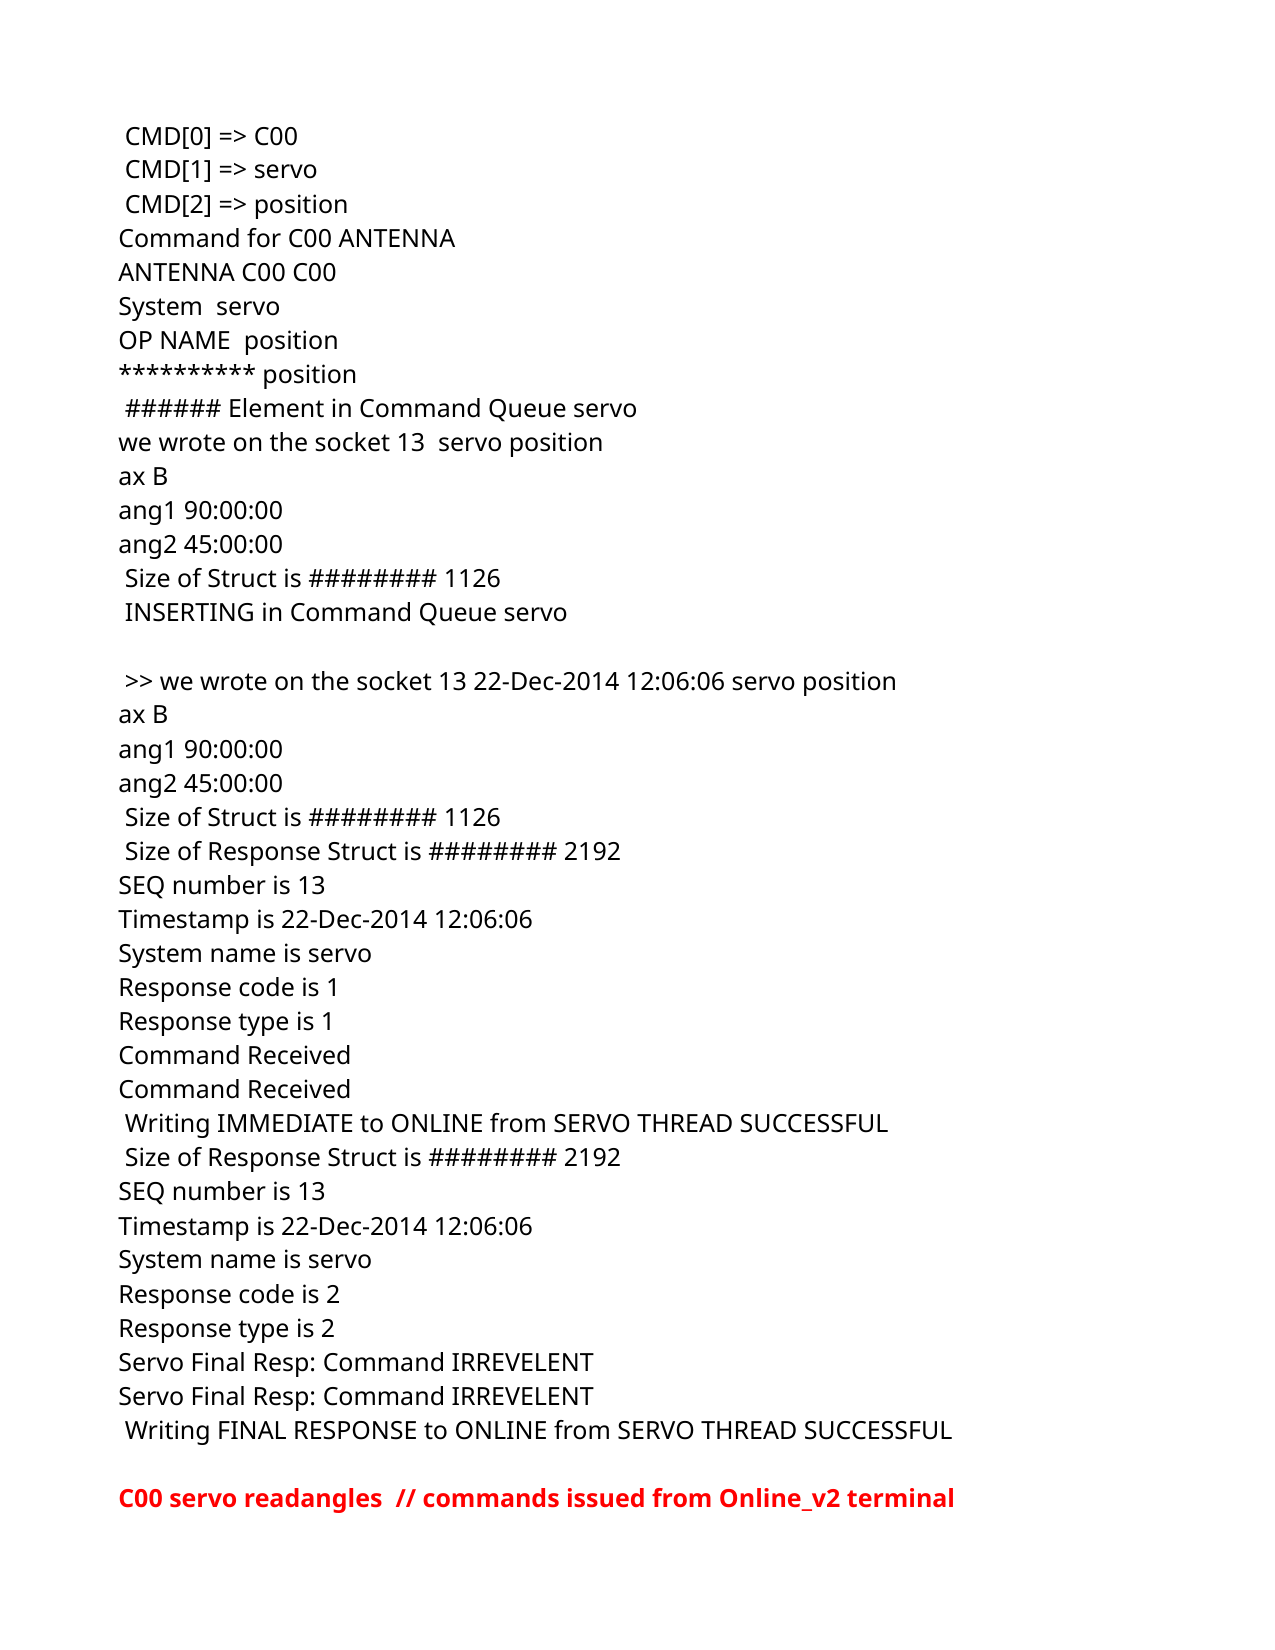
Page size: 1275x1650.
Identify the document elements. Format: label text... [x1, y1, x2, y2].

text Response type is 1 [118, 1004, 1157, 1038]
text System name is servo [118, 1242, 1157, 1276]
text SEQ number is 13 [118, 867, 1157, 902]
text Servo Final Resp: Command IRREVELENT [118, 1344, 1157, 1378]
text OP NAME position [118, 322, 1157, 357]
text ********** position [118, 357, 1157, 391]
text Writing FINAL RESPONSE to ONLINE from SERVO THREAD SUCCESSFUL [118, 1412, 1157, 1447]
text Size of Struct is ######## 1126 [118, 561, 1157, 595]
text Servo Final Resp: Command IRREVELENT [118, 1378, 1157, 1412]
text ax B [118, 459, 1157, 493]
text Timestamp is 22-Dec-2014 12:06:06 [118, 902, 1157, 936]
text Response type is 2 [118, 1310, 1157, 1344]
text ang1 90:00:00 [118, 493, 1157, 527]
text ###### Element in Command Queue servo [118, 391, 1157, 425]
text Timestamp is 22-Dec-2014 12:06:06 [118, 1208, 1157, 1242]
text SEQ number is 13 [118, 1174, 1157, 1208]
text System servo [118, 288, 1157, 322]
text CMD[2] => position [118, 186, 1157, 220]
text Command Received [118, 1038, 1157, 1072]
text C00 servo readangles // commands issued from Online_v2 terminal [118, 1481, 1157, 1515]
text CMD[1] => servo [118, 152, 1157, 186]
text ANTENNA C00 C00 [118, 254, 1157, 288]
text Command for C00 ANTENNA [118, 220, 1157, 254]
text >> we wrote on the socket 13 22-Dec-2014 12:06:06 servo position [118, 663, 1157, 697]
text Response code is 1 [118, 970, 1157, 1004]
text CMD[0] => C00 [118, 118, 1157, 152]
text we wrote on the socket 13 servo position [118, 425, 1157, 459]
text Command Received [118, 1072, 1157, 1106]
text Size of Response Struct is ######## 2192 [118, 1140, 1157, 1174]
text ax B [118, 697, 1157, 731]
text Response code is 2 [118, 1276, 1157, 1310]
text ang1 90:00:00 [118, 731, 1157, 765]
text Size of Response Struct is ######## 2192 [118, 833, 1157, 867]
text ang2 45:00:00 [118, 527, 1157, 561]
text Writing IMMEDIATE to ONLINE from SERVO THREAD SUCCESSFUL [118, 1106, 1157, 1140]
text Size of Struct is ######## 1126 [118, 799, 1157, 833]
text INSERTING in Command Queue servo [118, 595, 1157, 629]
text System name is servo [118, 936, 1157, 970]
text ang2 45:00:00 [118, 765, 1157, 799]
